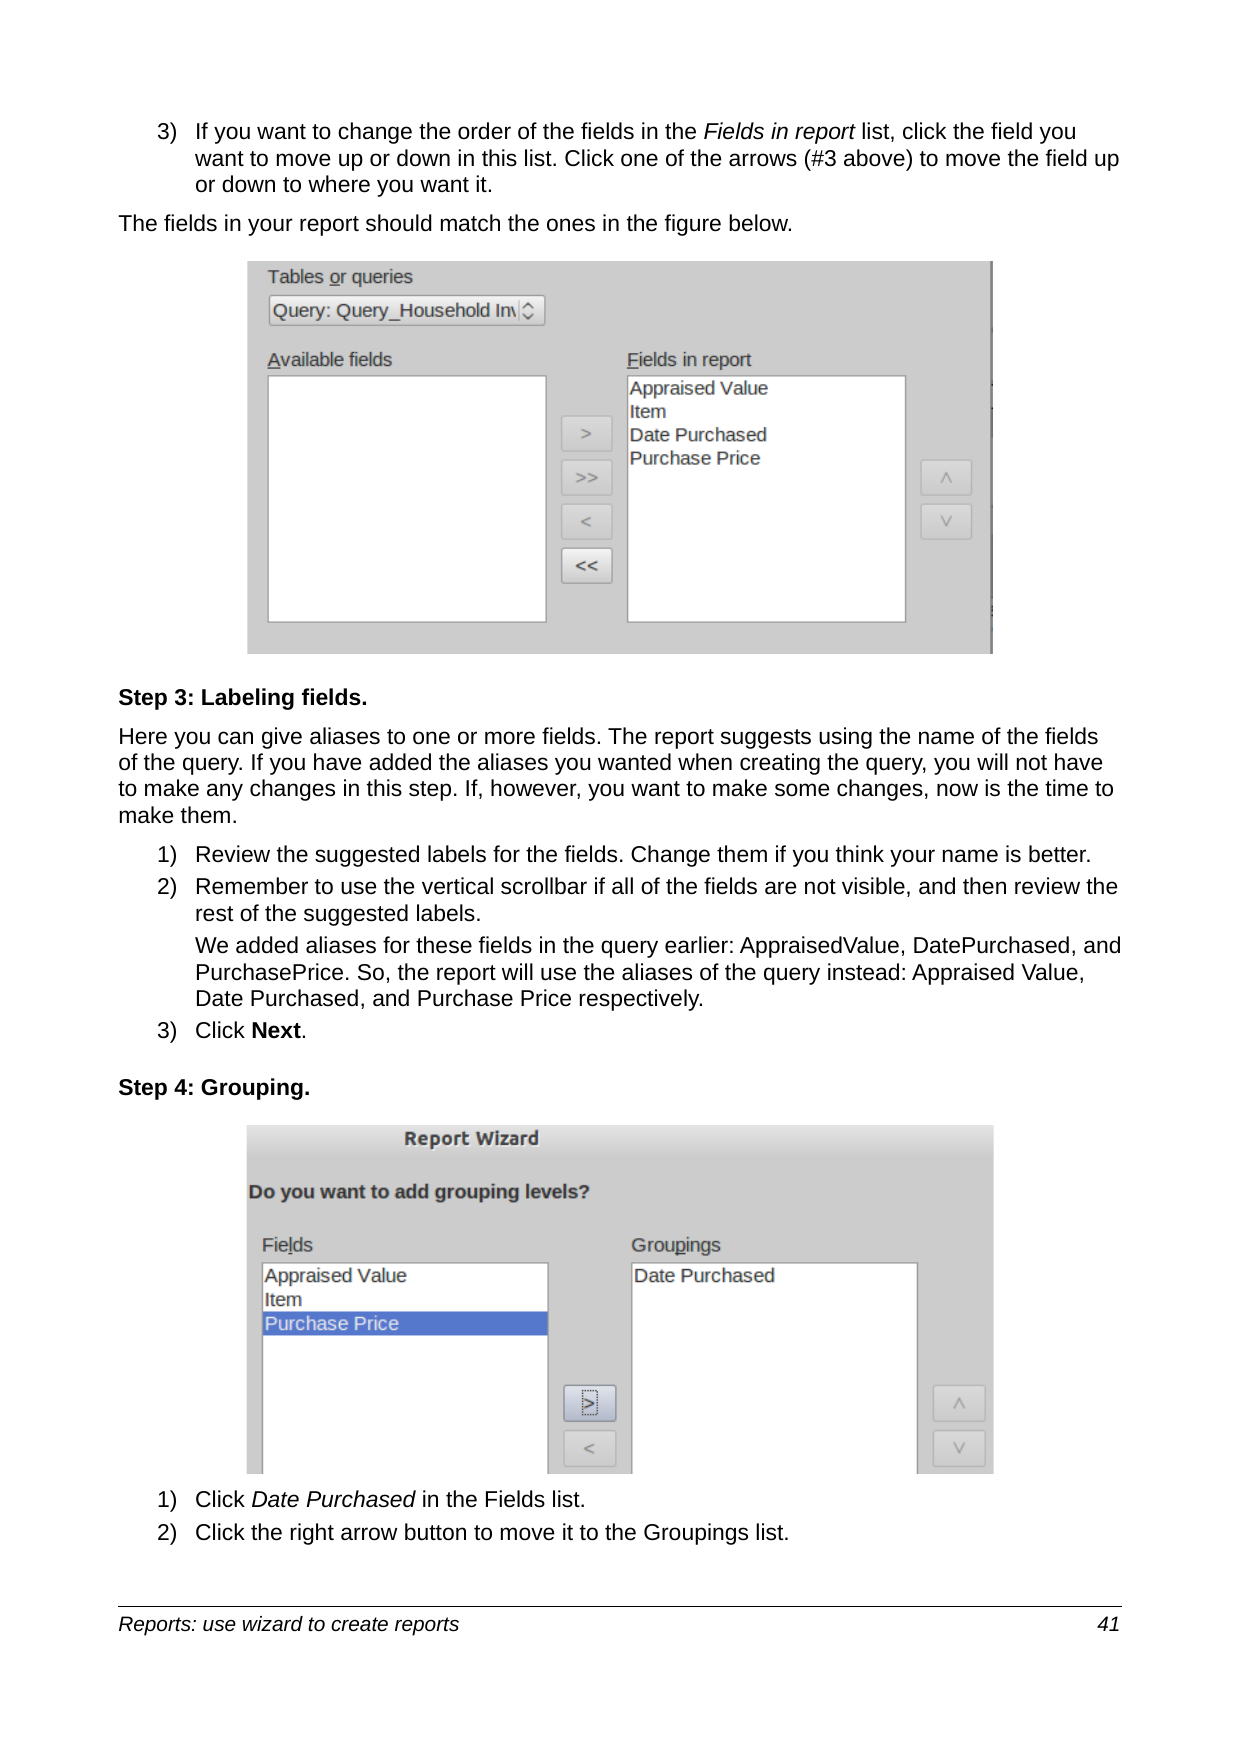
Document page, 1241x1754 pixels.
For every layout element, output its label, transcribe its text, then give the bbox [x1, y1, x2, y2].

list We added aliases for these fields in the query earlier: AppraisedValue, DatePurchased, and PurchasePrice. So, the report will use the aliases of the query instead: Appraised Value, Date Purchased, and Purchase Price respectively. [195, 932, 1122, 1011]
picture [247, 261, 993, 654]
list Click Next. [177, 1017, 1122, 1043]
list Click Date Purchased in the Fields list. [177, 1486, 1122, 1513]
list Click the right arrow button to move it to the Groupings list. [177, 1519, 1122, 1545]
list Review the suggested labels for the fields. Change them if you think your name is better. [177, 841, 1122, 867]
picture [246, 1125, 994, 1474]
text The fields in your report should match the ones in the figure below. [118, 210, 1122, 236]
list Remember to use the vertical scrollbar if all of the fields are not visible, and then review the rest of the suggested labels. [177, 873, 1122, 926]
text Here you can give aliases to one or more fields. The report suggests using the name of the fields of the query. If you have added the aliases you wanted when creating the query, you will not have to make any changes in this step. If, however, you want to make some changes, now is the time to make them. [118, 723, 1122, 828]
text Step 3: Labeling fields. [118, 684, 1122, 710]
text Step 4: Grouping. [118, 1074, 1122, 1100]
list If you want to change the order of the fields in the Fields in report list, click the field you want to move up or down in this list. Click one of the arrows (#3 above) to move the field up or down to where you want it. [177, 118, 1122, 197]
